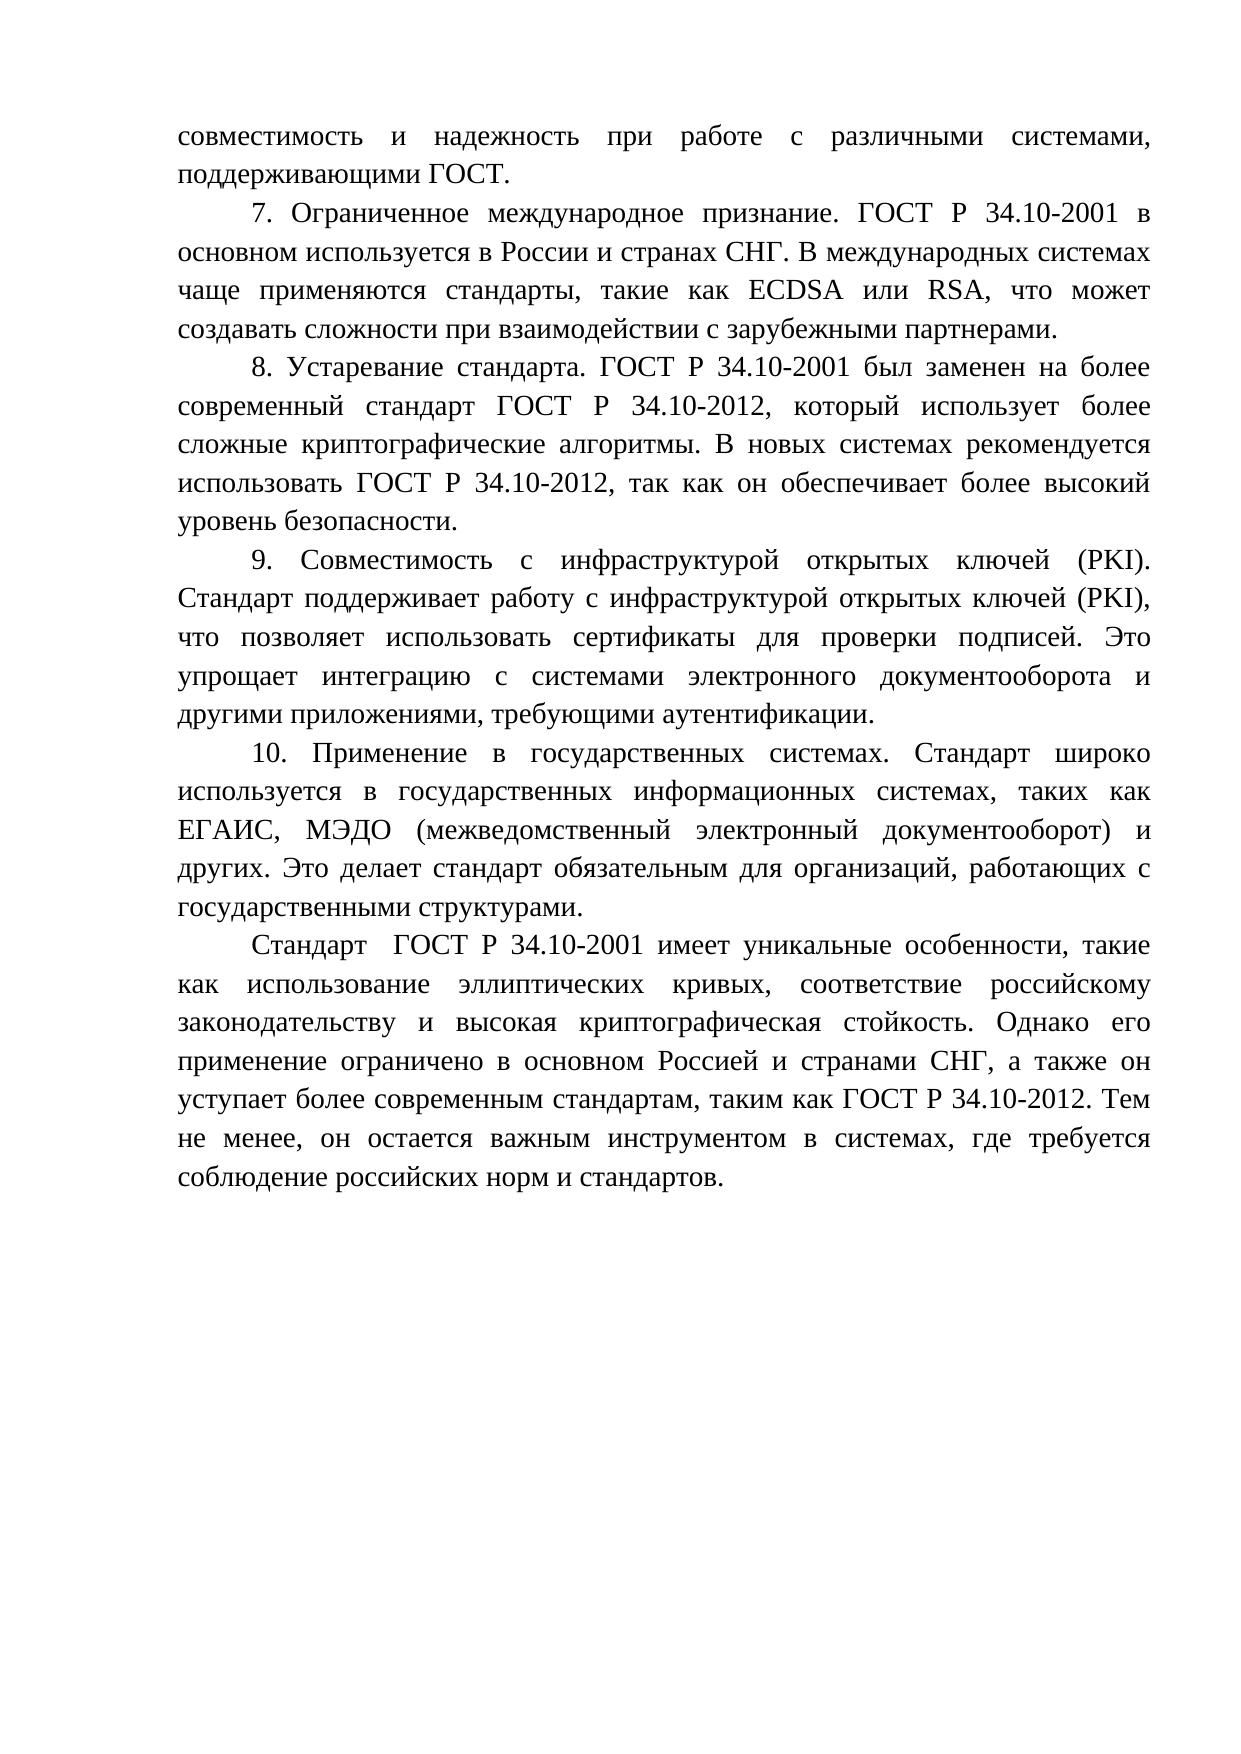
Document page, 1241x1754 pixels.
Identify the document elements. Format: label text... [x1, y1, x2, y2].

text 7. Ограниченное международное признание. ГОСТ Р 34.10-2001 в основном используется в России и странах СНГ. В международных системах чаще применяются стандарты, такие как ECDSA или RSA, что может создавать сложности при взаимодействии с зарубежными партнерами. [177, 195, 1152, 344]
text 8. Устаревание стандарта. ГОСТ Р 34.10-2001 был заменен на более современный стандарт ГОСТ Р 34.10-2012, который использует более сложные криптографические алгоритмы. В новых системах рекомендуется использовать ГОСТ Р 34.10-2012, так как он обеспечивает более высокий уровень безопасности. [177, 349, 1152, 537]
text 10. Применение в государственных системах. Стандарт широко используется в государственных информационных системах, таких как ЕГАИС, МЭДО (межведомственный электронный документооборот) и других. Это делает стандарт обязательным для организаций, работающих с государственными структурами. [177, 735, 1152, 922]
text Стандарт ГОСТ Р 34.10-2001 имеет уникальные особенности, такие как использование эллиптических кривых, соответствие российскому законодательству и высокая криптографическая стойкость. Однако его применение ограничено в основном Россией и странами СНГ, а также он уступает более современным стандартам, таким как ГОСТ Р 34.10-2012. Тем не менее, он остается важным инструментом в системах, где требуется соблюдение российских норм и стандартов. [177, 927, 1152, 1192]
text 9. Совместимость с инфраструктурой открытых ключей (PKI). Стандарт поддерживает работу с инфраструктурой открытых ключей (PKI), что позволяет использовать сертификаты для проверки подписей. Это упрощает интеграцию с системами электронного документооборота и другими приложениями, требующими аутентификации. [177, 542, 1152, 730]
text совместимость и надежность при работе с различными системами, поддерживающими ГОСТ. [177, 118, 1152, 190]
